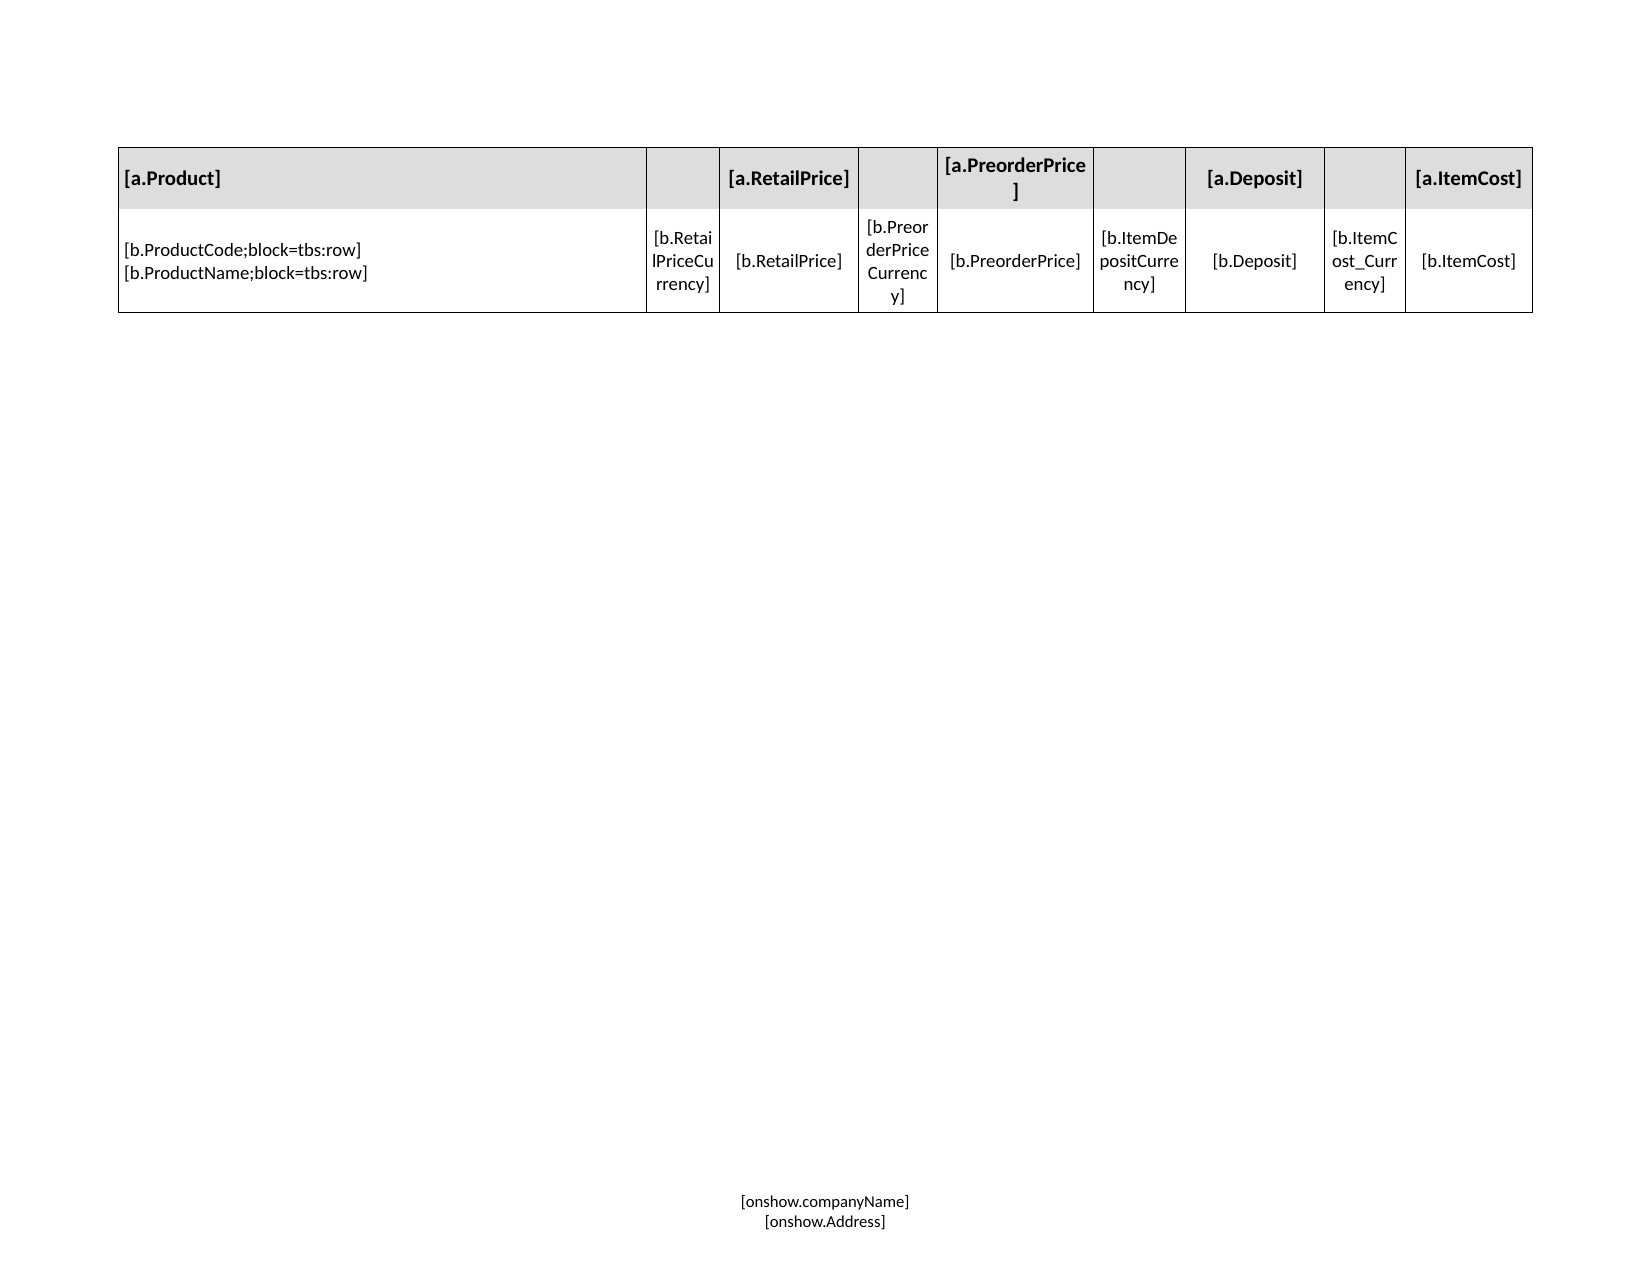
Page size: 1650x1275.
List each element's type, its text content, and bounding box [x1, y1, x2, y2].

table_cell [b.ItemCost_Currency] [1325, 209, 1405, 312]
table_header [a.RetailPrice] [720, 148, 858, 209]
table_header [a.Product] [119, 148, 646, 209]
table_header [1094, 148, 1185, 209]
table_cell [b.ProductCode;block=tbs:row] [b.ProductName;block=tbs:row] [119, 209, 646, 312]
table_header [a.ItemCost] [1406, 148, 1532, 209]
table_cell [b.PreorderPriceCurrency] [859, 209, 937, 312]
table_header [859, 148, 937, 209]
table_cell [b.ItemCost] [1406, 209, 1532, 312]
table_header [647, 148, 719, 209]
table_header [1325, 148, 1405, 209]
table_header [a.PreorderPrice] [938, 148, 1093, 209]
table_cell [b.PreorderPrice] [938, 209, 1093, 312]
table_cell [b.RetailPrice] [720, 209, 858, 312]
table_header [a.Deposit] [1186, 148, 1324, 209]
table_cell [b.RetailPriceCurrency] [647, 209, 719, 312]
table_cell [b.Deposit] [1186, 209, 1324, 312]
table_cell [b.ItemDepositCurrency] [1094, 209, 1185, 312]
